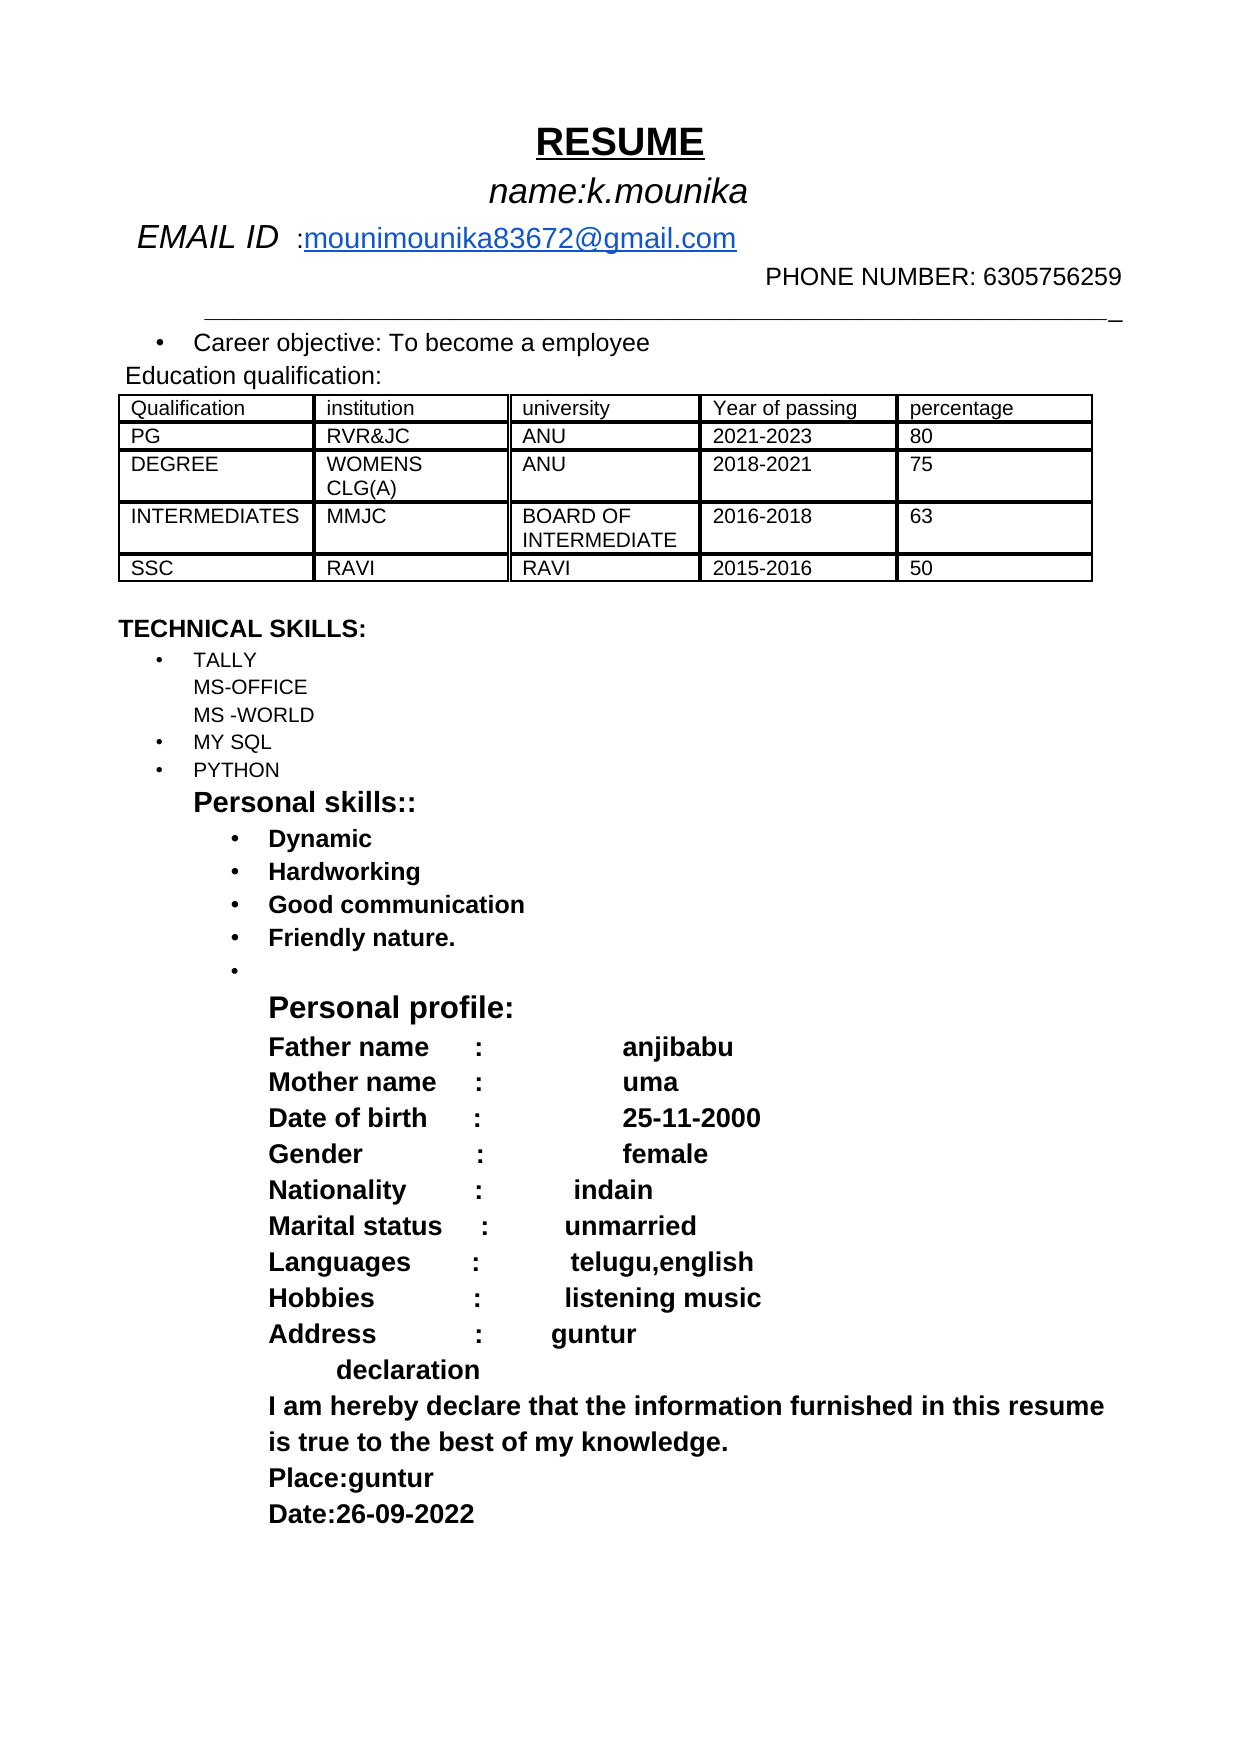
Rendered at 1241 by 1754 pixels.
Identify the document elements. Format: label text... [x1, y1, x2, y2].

table_header Qualification [120, 396, 312, 420]
table_cell 2021-2023 [702, 424, 895, 448]
text PHONE NUMBER: 6305756259 [118, 261, 1122, 290]
text MS-OFFICE [118, 675, 1122, 699]
table_cell 2015-2016 [702, 556, 895, 580]
text __________________________________________________________________ [118, 294, 1122, 323]
table_cell 63 [899, 504, 1091, 552]
text Nationality : indain [268, 1174, 1122, 1206]
table_cell 75 [899, 452, 1091, 500]
table_header university [512, 396, 698, 420]
table_cell INTERMEDIATES [120, 504, 312, 552]
table_cell ANU [512, 452, 698, 500]
text Date of birth : 25-11-2000 [268, 1102, 1122, 1134]
table_cell MMJC [316, 504, 507, 552]
text Languages : telugu,english [268, 1246, 1122, 1277]
list Dynamic [231, 824, 1122, 853]
text Hobbies : listening music [268, 1282, 1122, 1313]
table_header Year of passing [702, 396, 895, 420]
text Date:26-09-2022 [268, 1498, 1122, 1529]
table_cell RAVI [512, 556, 698, 580]
table_header institution [316, 396, 507, 420]
list PYTHON [156, 758, 1122, 782]
table_cell 2016-2018 [702, 504, 895, 552]
table_cell WOMENS CLG(A) [316, 452, 507, 500]
text Mother name : uma [268, 1066, 1122, 1098]
table_cell 80 [899, 424, 1091, 448]
table_cell RAVI [316, 556, 507, 580]
table_cell PG [120, 424, 312, 448]
text Education qualification: [118, 361, 1122, 389]
table_cell SSC [120, 556, 312, 580]
text Gender : female [268, 1138, 1122, 1169]
table_cell ANU [512, 424, 698, 448]
list Friendly nature. [231, 923, 1122, 952]
table_cell BOARD OF INTERMEDIATE [512, 504, 698, 552]
list Hardworking [231, 857, 1122, 886]
text MS -WORLD [118, 702, 1122, 726]
text Personal skills:: [193, 785, 1122, 819]
list Career objective: To become a employee [156, 327, 1122, 356]
table_cell 2018-2021 [702, 452, 895, 500]
table_cell RVR&JC [316, 424, 507, 448]
list MY SQL [156, 730, 1122, 754]
table_cell 50 [899, 556, 1091, 580]
text Address : guntur [268, 1318, 1122, 1349]
list TALLY [156, 647, 1122, 671]
text I am hereby declare that the information furnished in this resume is true to the best of my knowledge. [268, 1390, 1122, 1457]
list Good communication [231, 890, 1122, 919]
text declaration [268, 1354, 1122, 1385]
text Personal profile: [268, 989, 1122, 1025]
table_header percentage [899, 396, 1091, 420]
text RESUME [118, 118, 1122, 164]
text EMAIL ID :mounimounika83672@gmail.com [118, 217, 1122, 256]
text TECHNICAL SKILLS: [118, 614, 1122, 643]
table_cell DEGREE [120, 452, 312, 500]
text Place:guntur [268, 1462, 1122, 1493]
text Father name : anjibabu [268, 1031, 1122, 1062]
text name:k.mounika [118, 171, 1122, 211]
text Marital status : unmarried [268, 1210, 1122, 1241]
